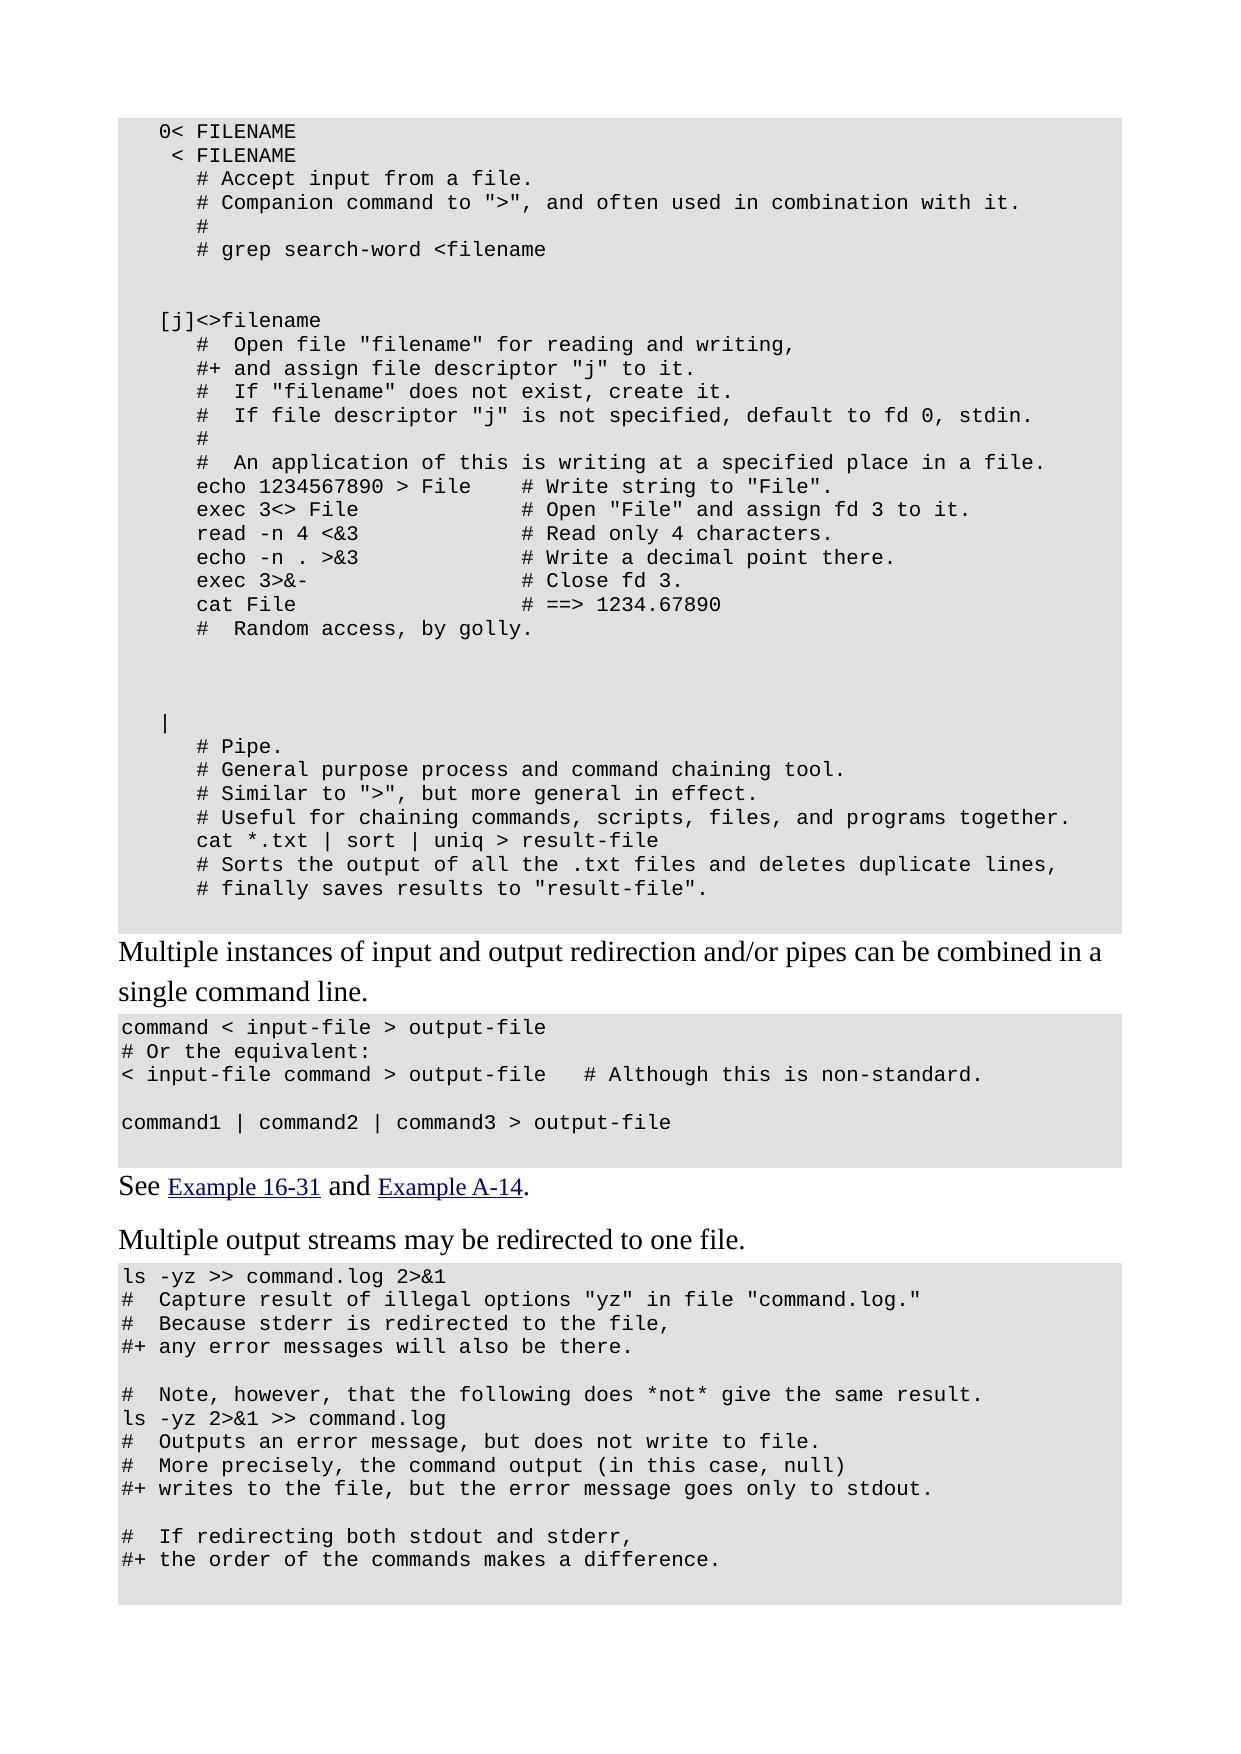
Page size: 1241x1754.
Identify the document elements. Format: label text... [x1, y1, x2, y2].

table_header 0< FILENAME < FILENAME # Accept input from a file. # Companion command to ">", and often used in combination with it. # # grep search-word <filename [j]<>filename # Open file "filename" for reading and writing, #+ and assign file descriptor "j" to it. # If "filename" does not exist, create it. # If file descriptor "j" is not specified, default to fd 0, stdin. # # An application of this is writing at a specified place in a file. echo 1234567890 > File # Write string to "File". exec 3<> File # Open "File" and assign fd 3 to it. read -n 4 <&3 # Read only 4 characters. echo -n . >&3 # Write a decimal point there. exec 3>&- # Close fd 3. cat File # ==> 1234.67890 # Random access, by golly. | # Pipe. # General purpose process and command chaining tool. # Similar to ">", but more general in effect. # Useful for chaining commands, scripts, files, and programs together. cat *.txt | sort | uniq > result-file # Sorts the output of all the .txt files and deletes duplicate lines, # finally saves results to "result-file". [118, 118, 1122, 934]
text See Example 16-31 and Example A-14. [118, 1168, 1122, 1201]
table_header ls -yz >> command.log 2>&1 # Capture result of illegal options "yz" in file "command.log." # Because stderr is redirected to the file, #+ any error messages will also be there. # Note, however, that the following does *not* give the same result. ls -yz 2>&1 >> command.log # Outputs an error message, but does not write to file. # More precisely, the command output (in this case, null) #+ writes to the file, but the error message goes only to stdout. # If redirecting both stdout and stderr, #+ the order of the commands makes a difference. [118, 1263, 1122, 1605]
text Multiple instances of input and output redirection and/or pipes can be combined in a single command line. [118, 934, 1122, 1007]
text Multiple output streams may be redirected to one file. [118, 1222, 1122, 1256]
table_header command < input-file > output-file # Or the equivalent: < input-file command > output-file # Although this is non-standard. command1 | command2 | command3 > output-file [118, 1014, 1122, 1168]
